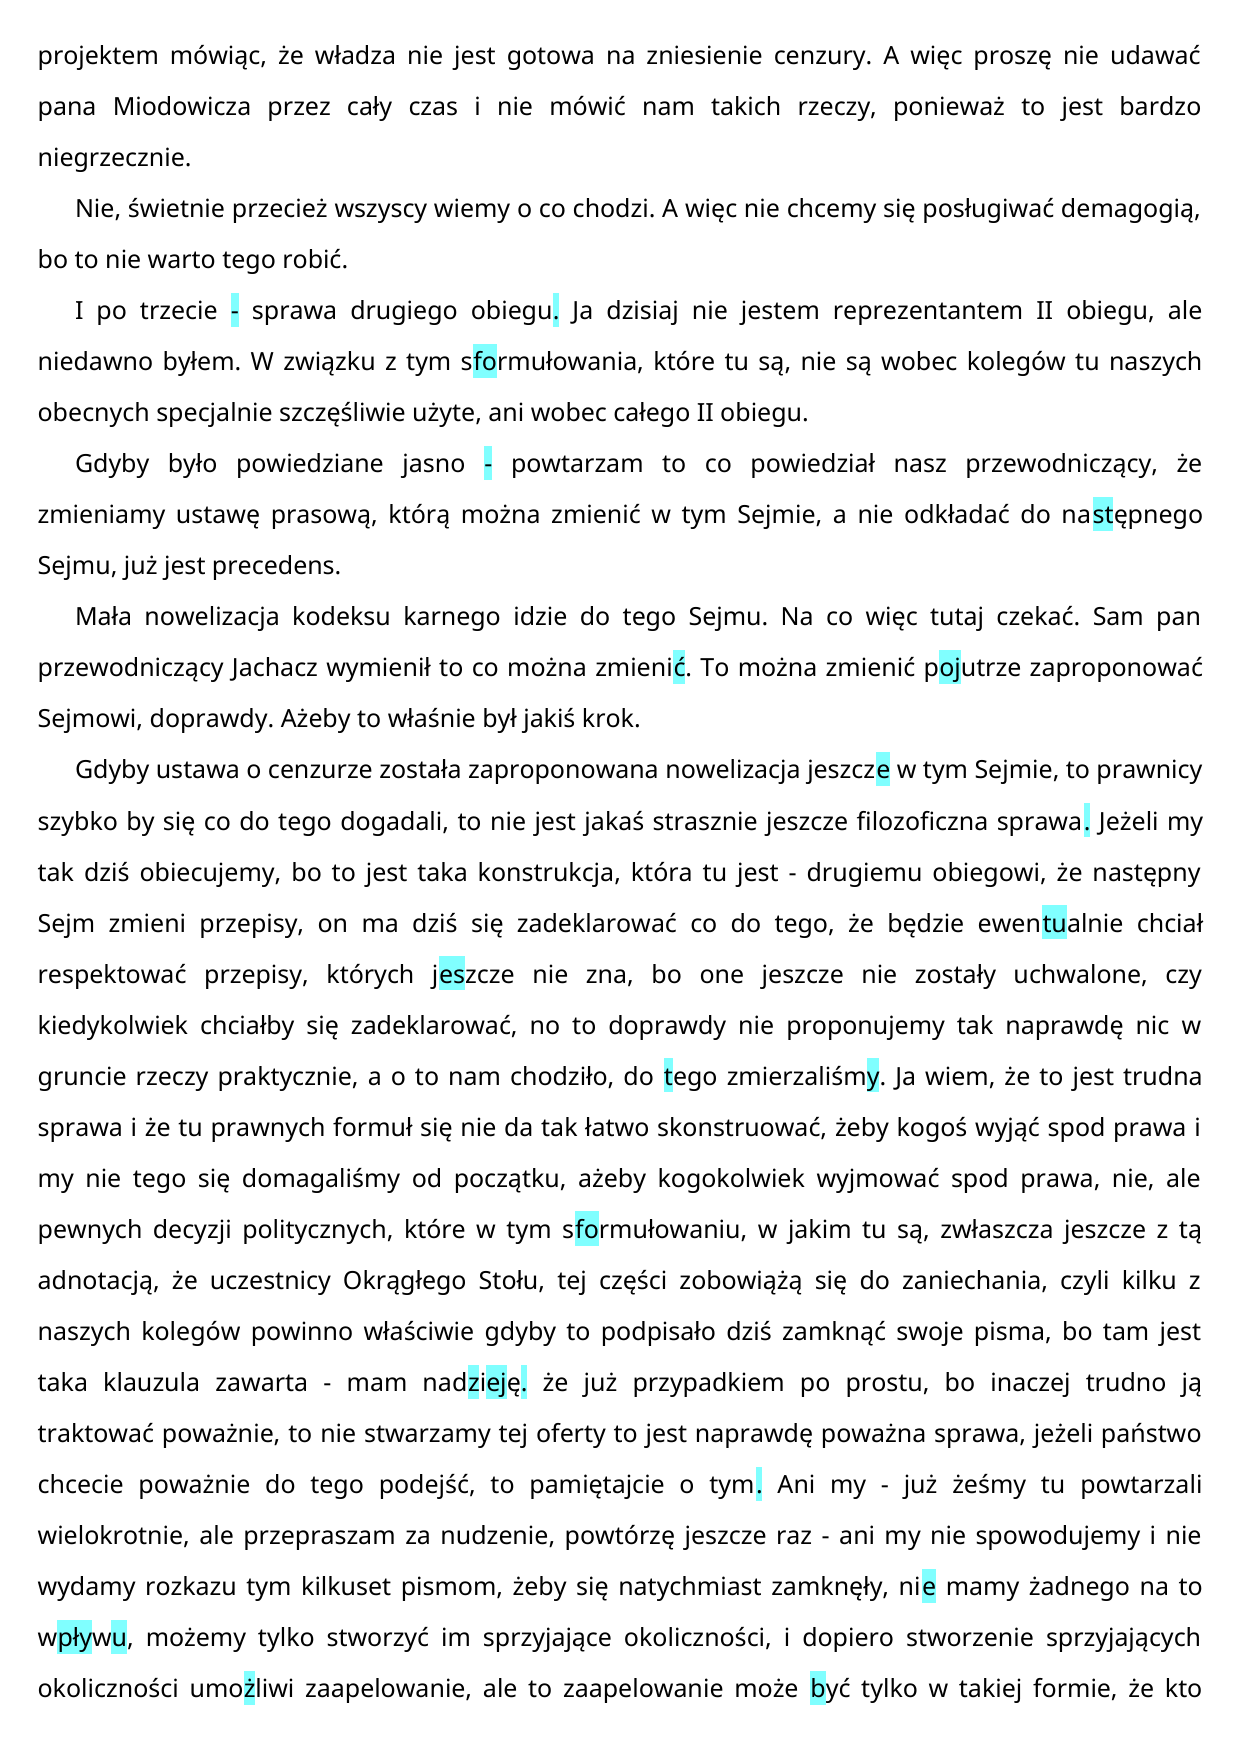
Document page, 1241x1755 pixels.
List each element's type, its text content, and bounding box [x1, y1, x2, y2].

text Gdyby ustawa o cenzurze została zaproponowana nowelizacja jeszcze w tym Sejmie, to prawnicy szybko by się co do tego dogadali, to nie jest jakaś strasznie jeszcze filozoficzna sprawa. Jeżeli my tak dziś obiecujemy, bo to jest taka konstrukcja, która tu jest - drugiemu obiegowi, że następny Sejm zmieni przepisy, on ma dziś się zadeklarować co do tego, że będzie ewentualnie chciał respektować przepisy, których jeszcze nie zna, bo one jeszcze nie zostały uchwalone, czy kiedykolwiek chciałby się zadeklarować, no to doprawdy nie proponujemy tak naprawdę nic w gruncie rzeczy praktycznie, a o to nam chodziło, do tego zmierzaliśmy. Ja wiem, że to jest trudna sprawa i że tu prawnych formuł się nie da tak łatwo skonstruować, żeby kogoś wyjąć spod prawa i my nie tego się domagaliśmy od początku, ażeby kogokolwiek wyjmować spod prawa, nie, ale pewnych decyzji politycznych, które w tym sformułowaniu, w jakim tu są, zwłaszcza jeszcze z tą adnotacją, że uczestnicy Okrągłego Stołu, tej części zobowiążą się do zaniechania, czyli kilku z naszych kolegów powinno właściwie gdyby to podpisało dziś zamknąć swoje pisma, bo tam jest taka klauzula zawarta - mam nadzieję. że już przypadkiem po prostu, bo inaczej trudno ją traktować poważnie, to nie stwarzamy tej oferty to jest naprawdę poważna sprawa, jeżeli państwo chcecie poważnie do tego podejść, to pamiętajcie o tym. Ani my - już żeśmy tu powtarzali wielokrotnie, ale przepraszam za nudzenie, powtórzę jeszcze raz - ani my nie spowodujemy i nie wydamy rozkazu tym kilkuset pismom, żeby się natychmiast zamknęły, nie mamy żadnego na to wpływu, możemy tylko stworzyć im sprzyjające okoliczności, i dopiero stworzenie sprzyjających okoliczności umożliwi zaapelowanie, ale to zaapelowanie może być tylko w takiej formie, że kto [37, 752, 1203, 1705]
text Mała nowelizacja kodeksu karnego idzie do tego Sejmu. Na co więc tutaj czekać. Sam pan przewodniczący Jachacz wymienił to co można zmienić. To można zmienić pojutrze zaproponować Sejmowi, doprawdy. Ażeby to właśnie był jakiś krok. [37, 599, 1203, 735]
text projektem mówiąc, że władza nie jest gotowa na zniesienie cenzury. A więc proszę nie udawać pana Miodowicza przez cały czas i nie mówić nam takich rzeczy, ponieważ to jest bardzo niegrzecznie. [37, 37, 1203, 174]
text Nie, świetnie przecież wszyscy wiemy o co chodzi. A więc nie chcemy się posługiwać demagogią, bo to nie warto tego robić. [37, 191, 1203, 276]
text I po trzecie - sprawa drugiego obiegu. Ja dzisiaj nie jestem reprezentantem II obiegu, ale niedawno byłem. W związku z tym sformułowania, które tu są, nie są wobec kolegów tu naszych obecnych specjalnie szczęśliwie użyte, ani wobec całego II obiegu. [37, 293, 1203, 429]
text Gdyby było powiedziane jasno - powtarzam to co powiedział nasz przewodniczący, że zmieniamy ustawę prasową, którą można zmienić w tym Sejmie, a nie odkładać do następnego Sejmu, już jest precedens. [37, 446, 1203, 582]
